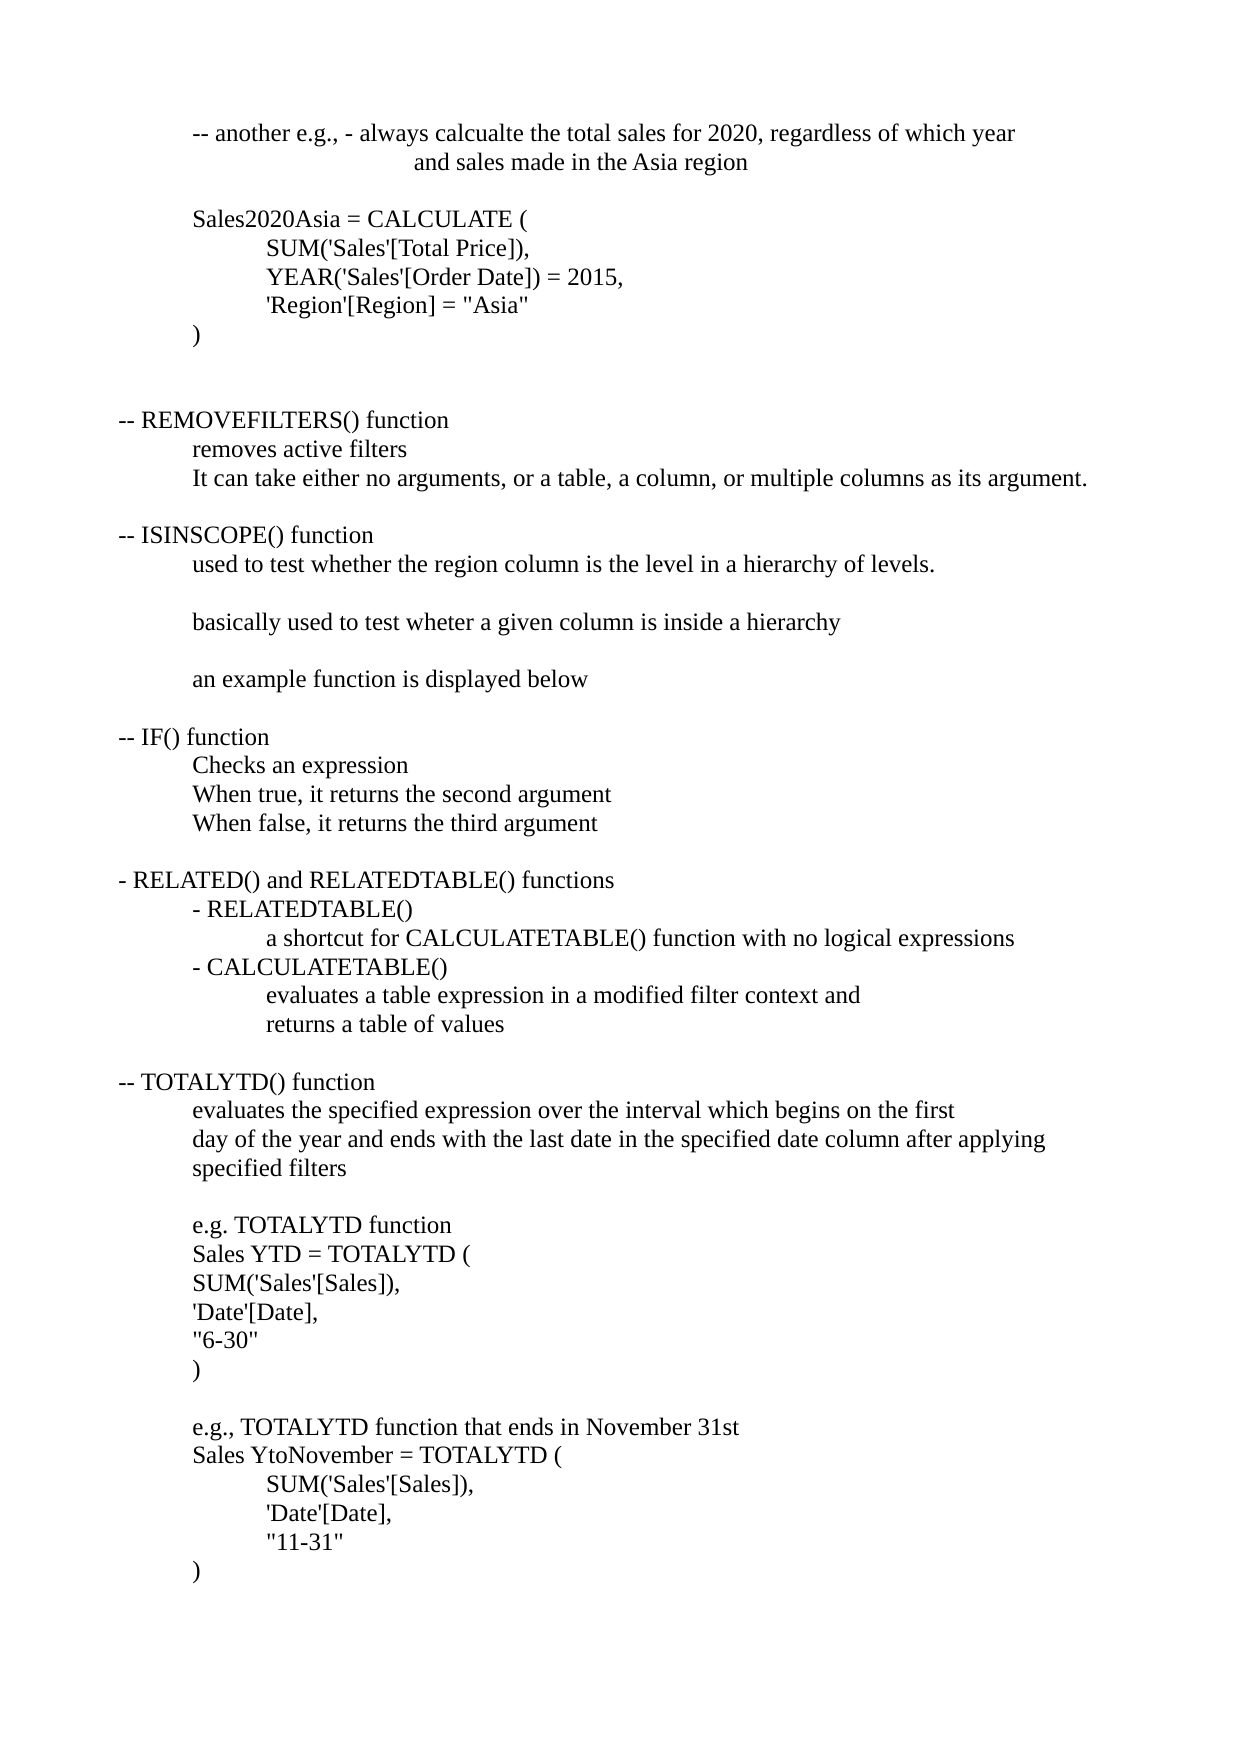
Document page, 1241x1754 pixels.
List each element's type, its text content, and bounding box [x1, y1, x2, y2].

text -- REMOVEFILTERS() function [118, 406, 1122, 434]
text Sales YTD = TOTALYTD ( [118, 1239, 1122, 1268]
text When false, it returns the third argument [118, 808, 1122, 837]
text ) [118, 1556, 1122, 1584]
text a shortcut for CALCULATETABLE() function with no logical expressions [118, 923, 1122, 952]
text YEAR('Sales'[Order Date]) = 2015, [118, 262, 1122, 291]
text removes active filters [118, 434, 1122, 463]
text and sales made in the Asia region [118, 147, 1122, 176]
text Sales2020Asia = CALCULATE ( [118, 204, 1122, 233]
text an example function is displayed below [118, 664, 1122, 693]
text Checks an expression [118, 751, 1122, 779]
text SUM('Sales'[Total Price]), [118, 233, 1122, 262]
text e.g., TOTALYTD function that ends in November 31st [118, 1412, 1122, 1441]
text specified filters [118, 1153, 1122, 1182]
text basically used to test wheter a given column is inside a hierarchy [118, 607, 1122, 636]
text 'Date'[Date], [118, 1498, 1122, 1527]
text returns a table of values [118, 1009, 1122, 1038]
text ) [118, 319, 1122, 348]
text "6-30" [118, 1326, 1122, 1354]
text 'Region'[Region] = "Asia" [118, 291, 1122, 319]
text When true, it returns the second argument [118, 779, 1122, 808]
text - RELATED() and RELATEDTABLE() functions [118, 866, 1122, 894]
text - CALCULATETABLE() [118, 952, 1122, 981]
text 'Date'[Date], [118, 1297, 1122, 1326]
text day of the year and ends with the last date in the specified date column after applying [118, 1124, 1122, 1153]
text -- TOTALYTD() function [118, 1067, 1122, 1096]
text -- another e.g., - always calcualte the total sales for 2020, regardless of which year [118, 118, 1122, 147]
text evaluates the specified expression over the interval which begins on the first [118, 1096, 1122, 1124]
text -- ISINSCOPE() function [118, 521, 1122, 549]
text e.g. TOTALYTD function [118, 1211, 1122, 1239]
text ) [118, 1354, 1122, 1383]
text "11-31" [118, 1527, 1122, 1556]
text used to test whether the region column is the level in a hierarchy of levels. [118, 549, 1122, 578]
text evaluates a table expression in a modified filter context and [118, 981, 1122, 1009]
text -- IF() function [118, 722, 1122, 751]
text Sales YtoNovember = TOTALYTD ( [118, 1441, 1122, 1469]
text It can take either no arguments, or a table, a column, or multiple columns as its argument. [118, 463, 1122, 492]
text SUM('Sales'[Sales]), [118, 1268, 1122, 1297]
text - RELATEDTABLE() [118, 894, 1122, 923]
text SUM('Sales'[Sales]), [118, 1469, 1122, 1498]
